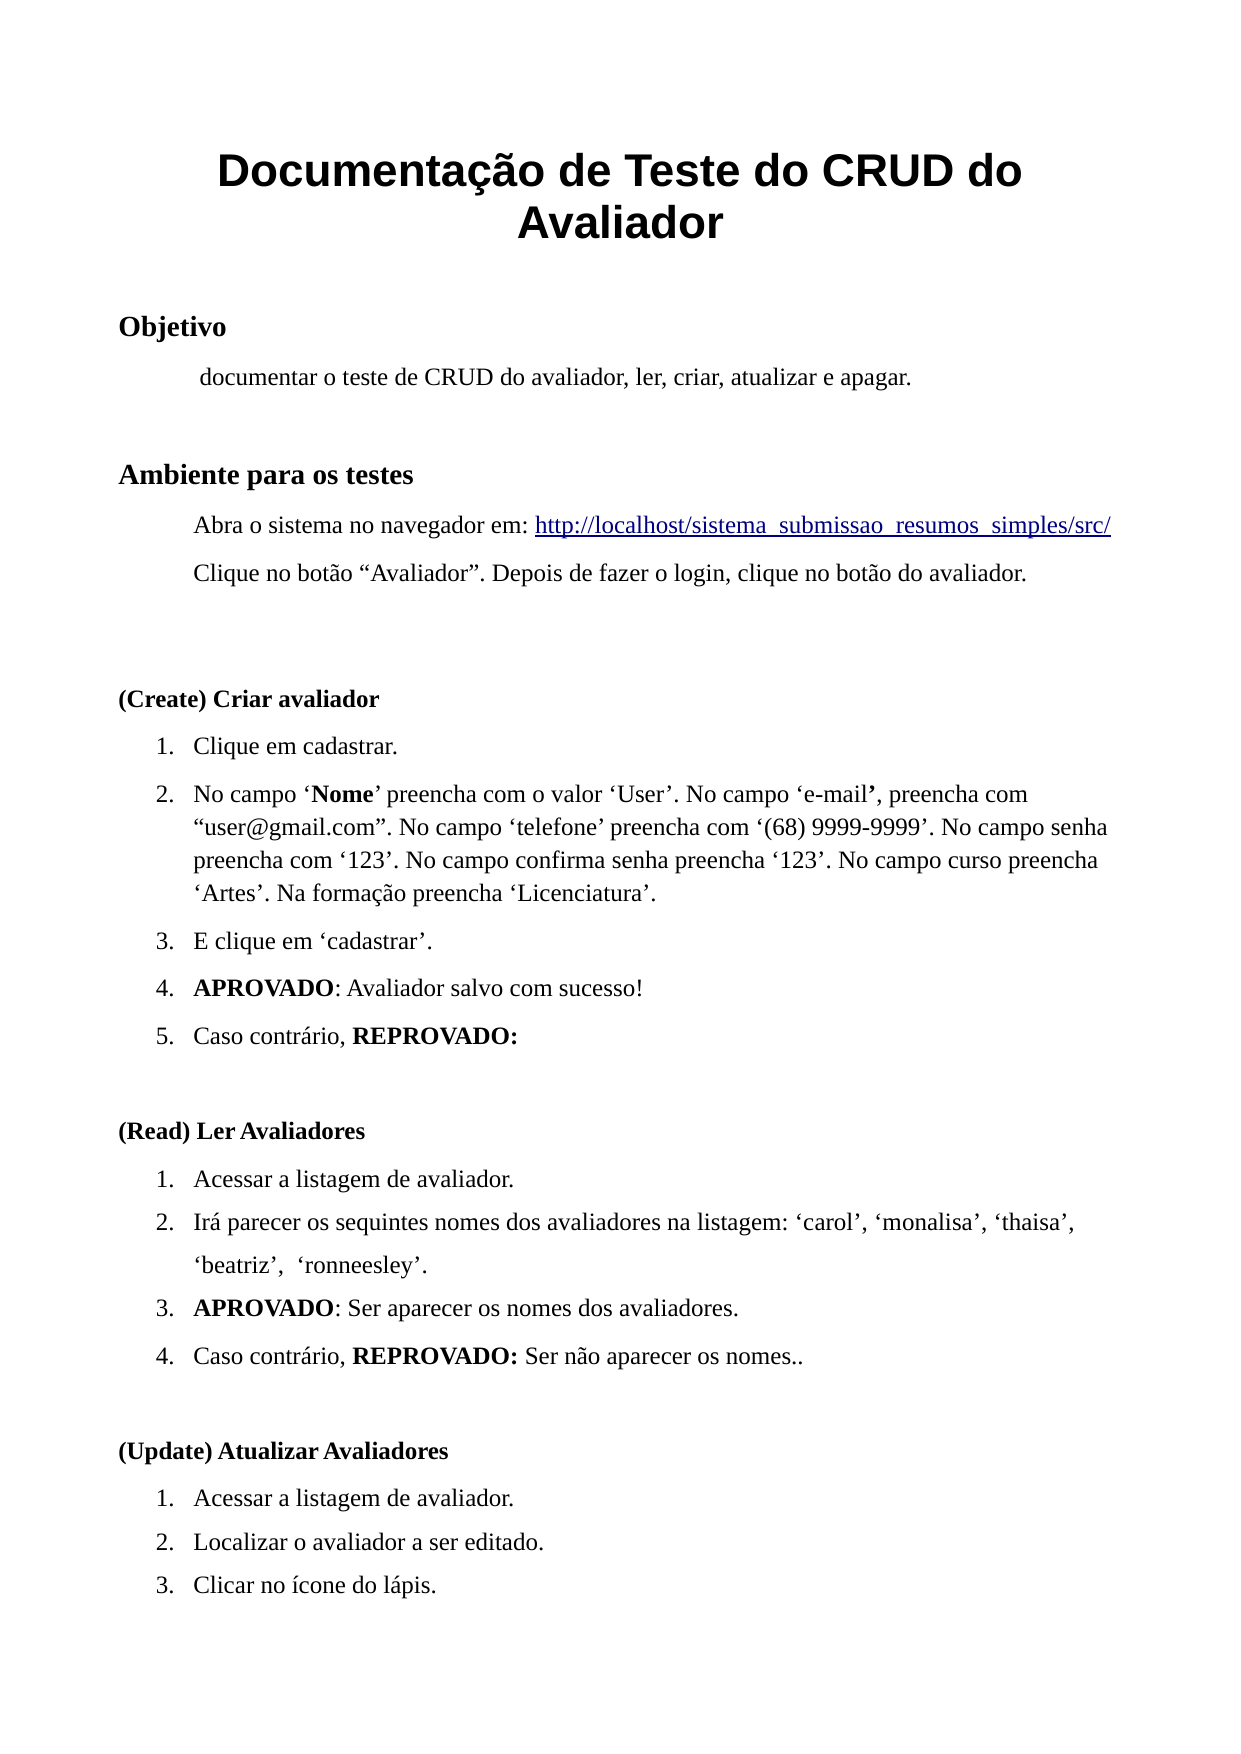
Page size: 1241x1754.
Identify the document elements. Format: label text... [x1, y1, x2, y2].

title Documentação de Teste do CRUD do Avaliador [118, 143, 1122, 248]
list No campo ‘Nome’ preencha com o valor ‘User’. No campo ‘e-mail’, preencha com “user@gmail.com”. No campo ‘telefone’ preencha com ‘(68) 9999-9999’. No campo senha preencha com ‘123’. No campo confirma senha preencha ‘123’. No campo curso preencha ‘Artes’. Na formação preencha ‘Licenciatura’. [156, 779, 1122, 907]
list Clicar no ícone do lápis. [156, 1570, 1122, 1598]
text (Read) Ler Avaliadores [118, 1116, 1122, 1145]
list APROVADO: Ser aparecer os nomes dos avaliadores. [156, 1293, 1122, 1322]
text Ambiente para os testes [118, 457, 1122, 491]
text (Create) Criar avaliador [118, 684, 1122, 713]
text Objetivo [118, 309, 1122, 342]
list APROVADO: Avaliador salvo com sucesso! [156, 973, 1122, 1002]
list E clique em ‘cadastrar’. [156, 926, 1122, 954]
list Acessar a listagem de avaliador. [156, 1164, 1122, 1192]
list Clique no botão “Avaliador”. Depois de fazer o login, clique no botão do avaliador. [156, 558, 1122, 586]
list Caso contrário, REPROVADO: [156, 1021, 1122, 1050]
list Irá parecer os sequintes nomes dos avaliadores na listagem: ‘carol’, ‘monalisa’, ‘thaisa’, ‘beatriz’, ‘ronneesley’. [156, 1207, 1122, 1279]
list Clique em cadastrar. [156, 731, 1122, 760]
list Caso contrário, REPROVADO: Ser não aparecer os nomes.. [156, 1341, 1122, 1369]
list Abra o sistema no navegador em: http://localhost/sistema_submissao_resumos_simples/src/ [156, 510, 1122, 539]
list documentar o teste de CRUD do avaliador, ler, criar, atualizar e apagar. [156, 362, 1122, 391]
list Localizar o avaliador a ser editado. [156, 1527, 1122, 1555]
list Acessar a listagem de avaliador. [156, 1483, 1122, 1512]
text (Update) Atualizar Avaliadores [118, 1436, 1122, 1465]
